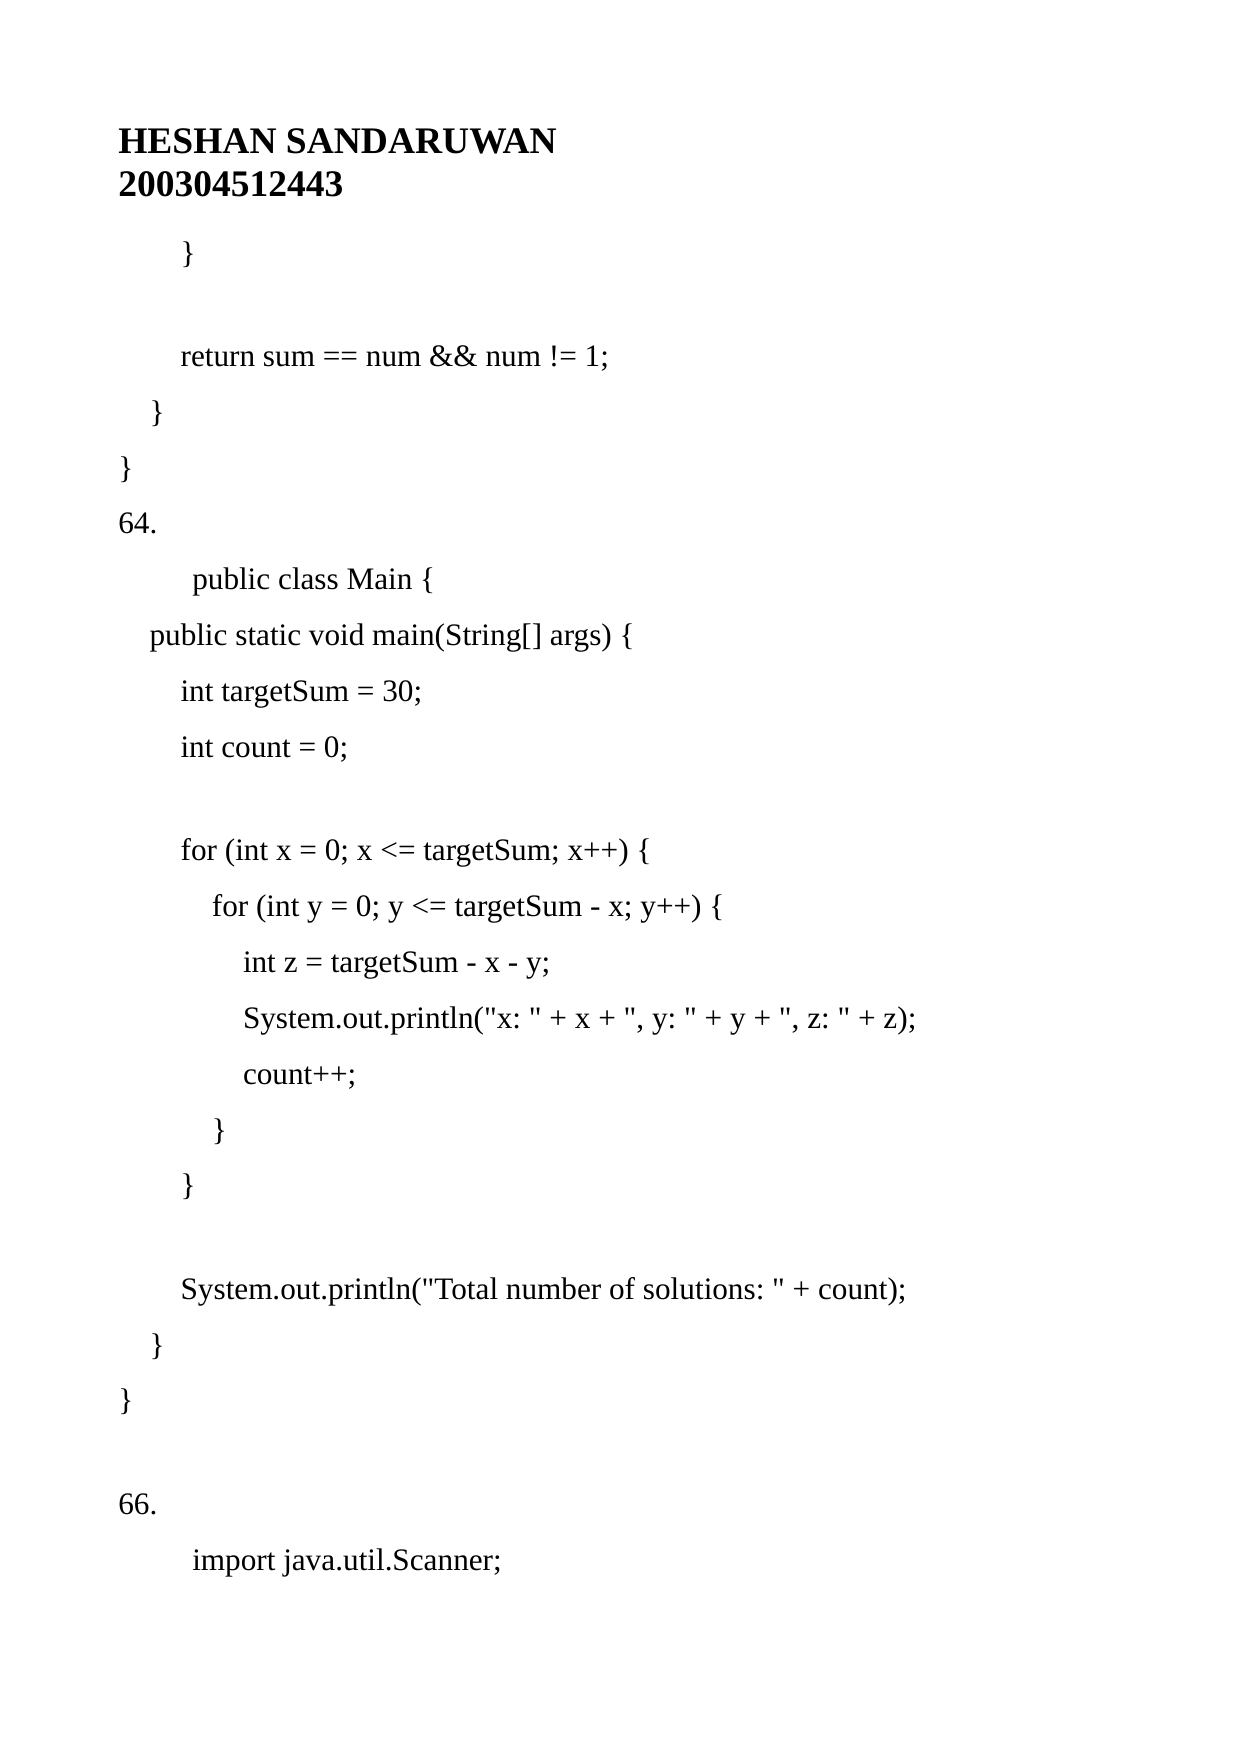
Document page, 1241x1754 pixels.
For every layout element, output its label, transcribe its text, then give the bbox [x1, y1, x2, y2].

text } [118, 234, 1122, 270]
text } [118, 449, 1122, 485]
text } [118, 393, 1122, 429]
text public class Main { [118, 561, 1122, 597]
text count++; [118, 1055, 1122, 1091]
text import java.util.Scanner; [118, 1541, 1122, 1577]
text return sum == num && num != 1; [118, 337, 1122, 373]
text } [118, 1382, 1122, 1418]
text int z = targetSum - x - y; [118, 943, 1122, 979]
text } [118, 1326, 1122, 1362]
text System.out.println("x: " + x + ", y: " + y + ", z: " + z); [118, 999, 1122, 1035]
text for (int x = 0; x <= targetSum; x++) { [118, 832, 1122, 867]
text System.out.println("Total number of solutions: " + count); [118, 1270, 1122, 1306]
text 66. [118, 1485, 1122, 1521]
text } [118, 1167, 1122, 1202]
text int count = 0; [118, 728, 1122, 764]
text for (int y = 0; y <= targetSum - x; y++) { [118, 887, 1122, 923]
text int targetSum = 30; [118, 672, 1122, 708]
text 64. [118, 505, 1122, 541]
text } [118, 1111, 1122, 1147]
text public static void main(String[] args) { [118, 616, 1122, 652]
